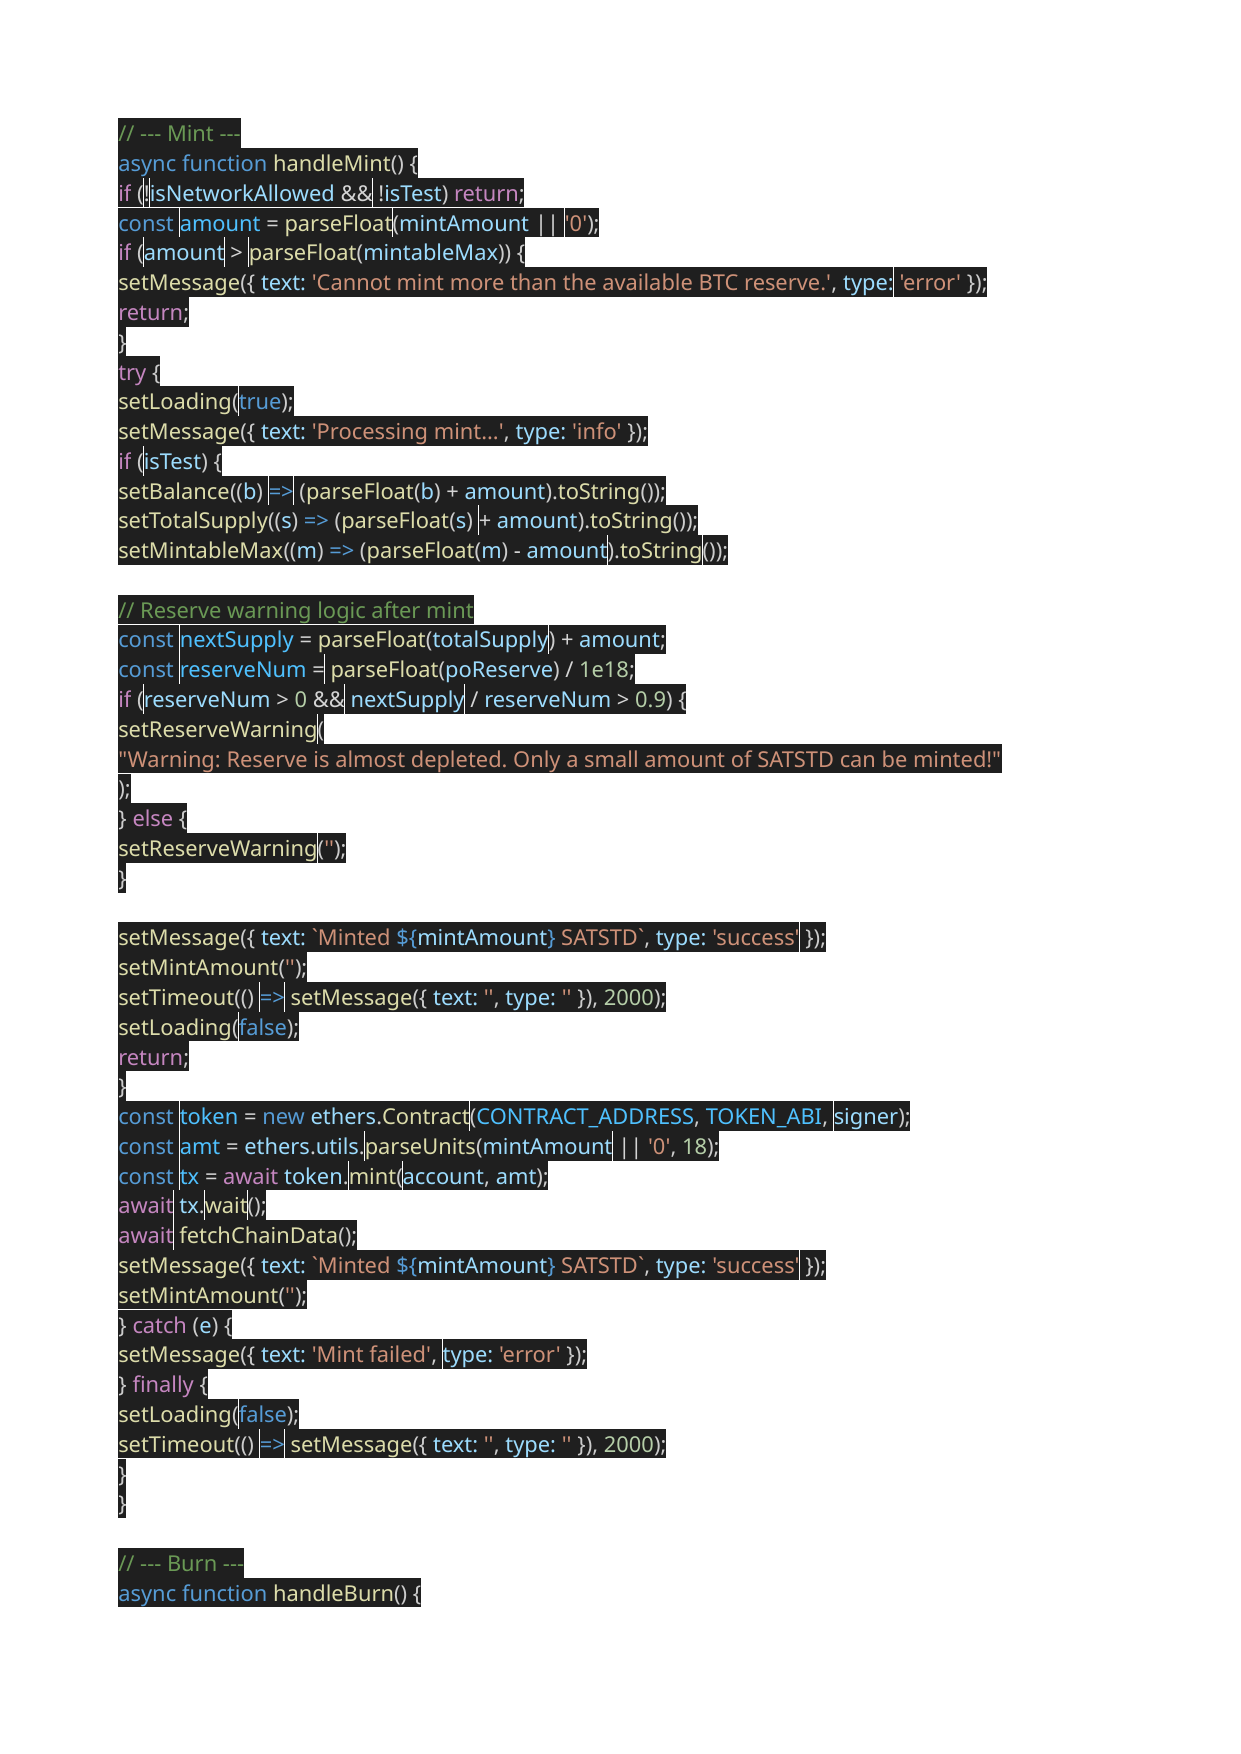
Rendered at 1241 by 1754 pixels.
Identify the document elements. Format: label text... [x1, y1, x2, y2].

text setReserveWarning( [118, 714, 1122, 744]
text const tx = await token.mint(account, amt); [118, 1161, 1122, 1190]
text // --- Burn --- [118, 1548, 1122, 1578]
text return; [118, 297, 1122, 327]
text setMessage({ text: 'Cannot mint more than the available BTC reserve.', type: 'error' }); [118, 267, 1122, 297]
text setMintableMax((m) => (parseFloat(m) - amount).toString()); [118, 535, 1122, 565]
text const nextSupply = parseFloat(totalSupply) + amount; [118, 624, 1122, 654]
text } [118, 327, 1122, 356]
text if (isTest) { [118, 446, 1122, 476]
text setMintAmount(''); [118, 952, 1122, 982]
text if (reserveNum > 0 && nextSupply / reserveNum > 0.9) { [118, 684, 1122, 714]
text await tx.wait(); [118, 1190, 1122, 1220]
text ); [118, 773, 1122, 803]
text setMintAmount(''); [118, 1280, 1122, 1309]
text } [118, 1458, 1122, 1488]
text setTimeout(() => setMessage({ text: '', type: '' }), 2000); [118, 982, 1122, 1012]
text setBalance((b) => (parseFloat(b) + amount).toString()); [118, 476, 1122, 505]
text setLoading(false); [118, 1012, 1122, 1041]
text const token = new ethers.Contract(CONTRACT_ADDRESS, TOKEN_ABI, signer); [118, 1101, 1122, 1131]
text setReserveWarning(''); [118, 833, 1122, 863]
text setMessage({ text: 'Processing mint...', type: 'info' }); [118, 416, 1122, 446]
text setLoading(true); [118, 386, 1122, 416]
text const amount = parseFloat(mintAmount || '0'); [118, 207, 1122, 237]
text // --- Mint --- [118, 118, 1122, 148]
text "Warning: Reserve is almost depleted. Only a small amount of SATSTD can be minted!" [118, 744, 1122, 773]
text if (amount > parseFloat(mintableMax)) { [118, 237, 1122, 267]
text try { [118, 356, 1122, 386]
text setTotalSupply((s) => (parseFloat(s) + amount).toString()); [118, 505, 1122, 535]
text } [118, 1071, 1122, 1101]
text const reserveNum = parseFloat(poReserve) / 1e18; [118, 654, 1122, 684]
text } [118, 1488, 1122, 1518]
text return; [118, 1041, 1122, 1071]
text } [118, 863, 1122, 893]
text setMessage({ text: 'Mint failed', type: 'error' }); [118, 1339, 1122, 1369]
text } else { [118, 803, 1122, 833]
text // Reserve warning logic after mint [118, 595, 1122, 624]
text } finally { [118, 1369, 1122, 1399]
text const amt = ethers.utils.parseUnits(mintAmount || '0', 18); [118, 1131, 1122, 1161]
text async function handleMint() { [118, 148, 1122, 178]
text setLoading(false); [118, 1399, 1122, 1429]
text } catch (e) { [118, 1309, 1122, 1339]
text if (!isNetworkAllowed && !isTest) return; [118, 178, 1122, 207]
text async function handleBurn() { [118, 1578, 1122, 1607]
text setMessage({ text: `Minted ${mintAmount} SATSTD`, type: 'success' }); [118, 922, 1122, 952]
text await fetchChainData(); [118, 1220, 1122, 1250]
text setTimeout(() => setMessage({ text: '', type: '' }), 2000); [118, 1429, 1122, 1458]
text setMessage({ text: `Minted ${mintAmount} SATSTD`, type: 'success' }); [118, 1250, 1122, 1280]
